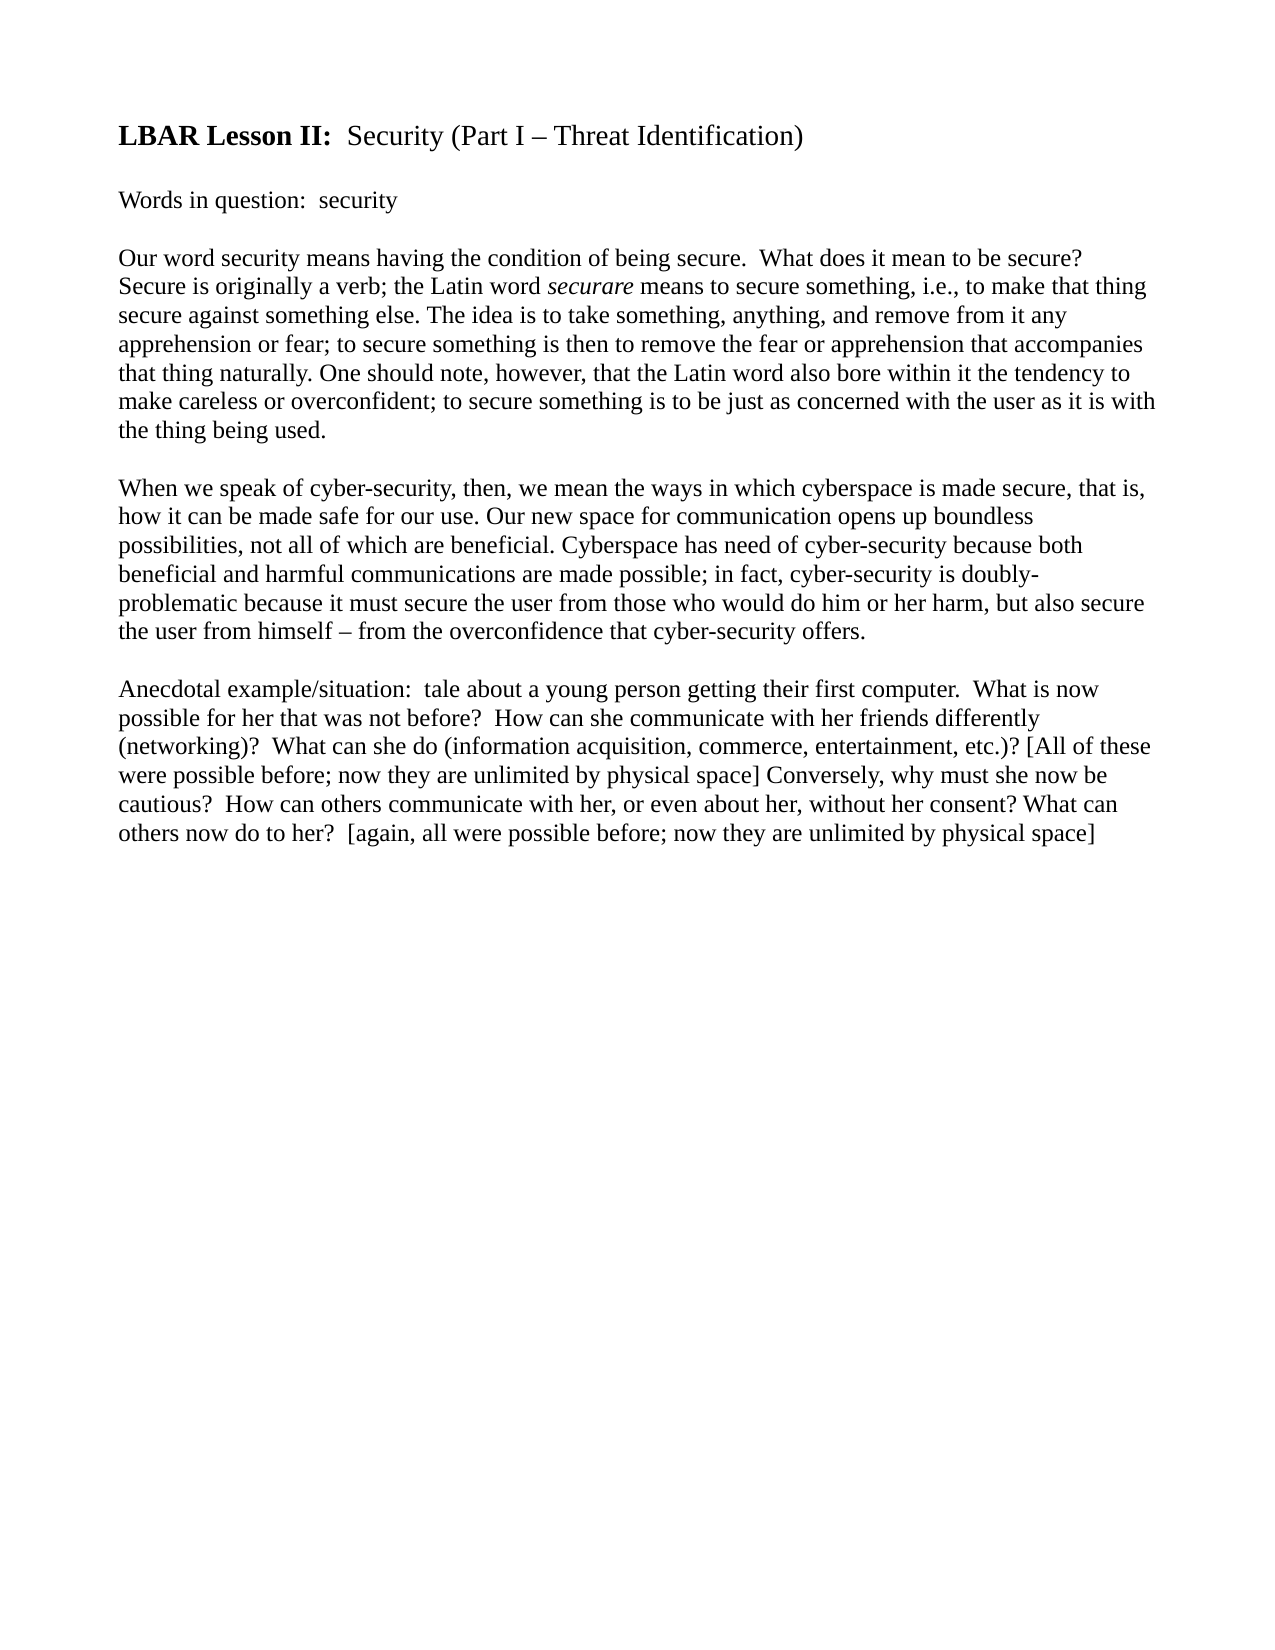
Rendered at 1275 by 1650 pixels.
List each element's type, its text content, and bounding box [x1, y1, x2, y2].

text Words in question: security [118, 185, 1157, 214]
text When we speak of cyber-security, then, we mean the ways in which cyberspace is made secure, that is, how it can be made safe for our use. Our new space for communication opens up boundless possibilities, not all of which are beneficial. Cyberspace has need of cyber-security because both beneficial and harmful communications are made possible; in fact, cyber-security is doubly-problematic because it must secure the user from those who would do him or her harm, but also secure the user from himself – from the overconfidence that cyber-security offers. [118, 473, 1157, 645]
text LBAR Lesson II: Security (Part I – Threat Identification) [118, 118, 1157, 152]
text Our word security means having the condition of being secure. What does it mean to be secure? Secure is originally a verb; the Latin word securare means to secure something, i.e., to make that thing secure against something else. The idea is to take something, anything, and remove from it any apprehension or fear; to secure something is then to remove the fear or apprehension that accompanies that thing naturally. One should note, however, that the Latin word also bore within it the tendency to make careless or overconfident; to secure something is to be just as concerned with the user as it is with the thing being used. [118, 243, 1157, 444]
text Anecdotal example/situation: tale about a young person getting their first computer. What is now possible for her that was not before? How can she communicate with her friends differently (networking)? What can she do (information acquisition, commerce, entertainment, etc.)? [All of these were possible before; now they are unlimited by physical space] Conversely, why must she now be cautious? How can others communicate with her, or even about her, without her consent? What can others now do to her? [again, all were possible before; now they are unlimited by physical space] [118, 674, 1157, 846]
